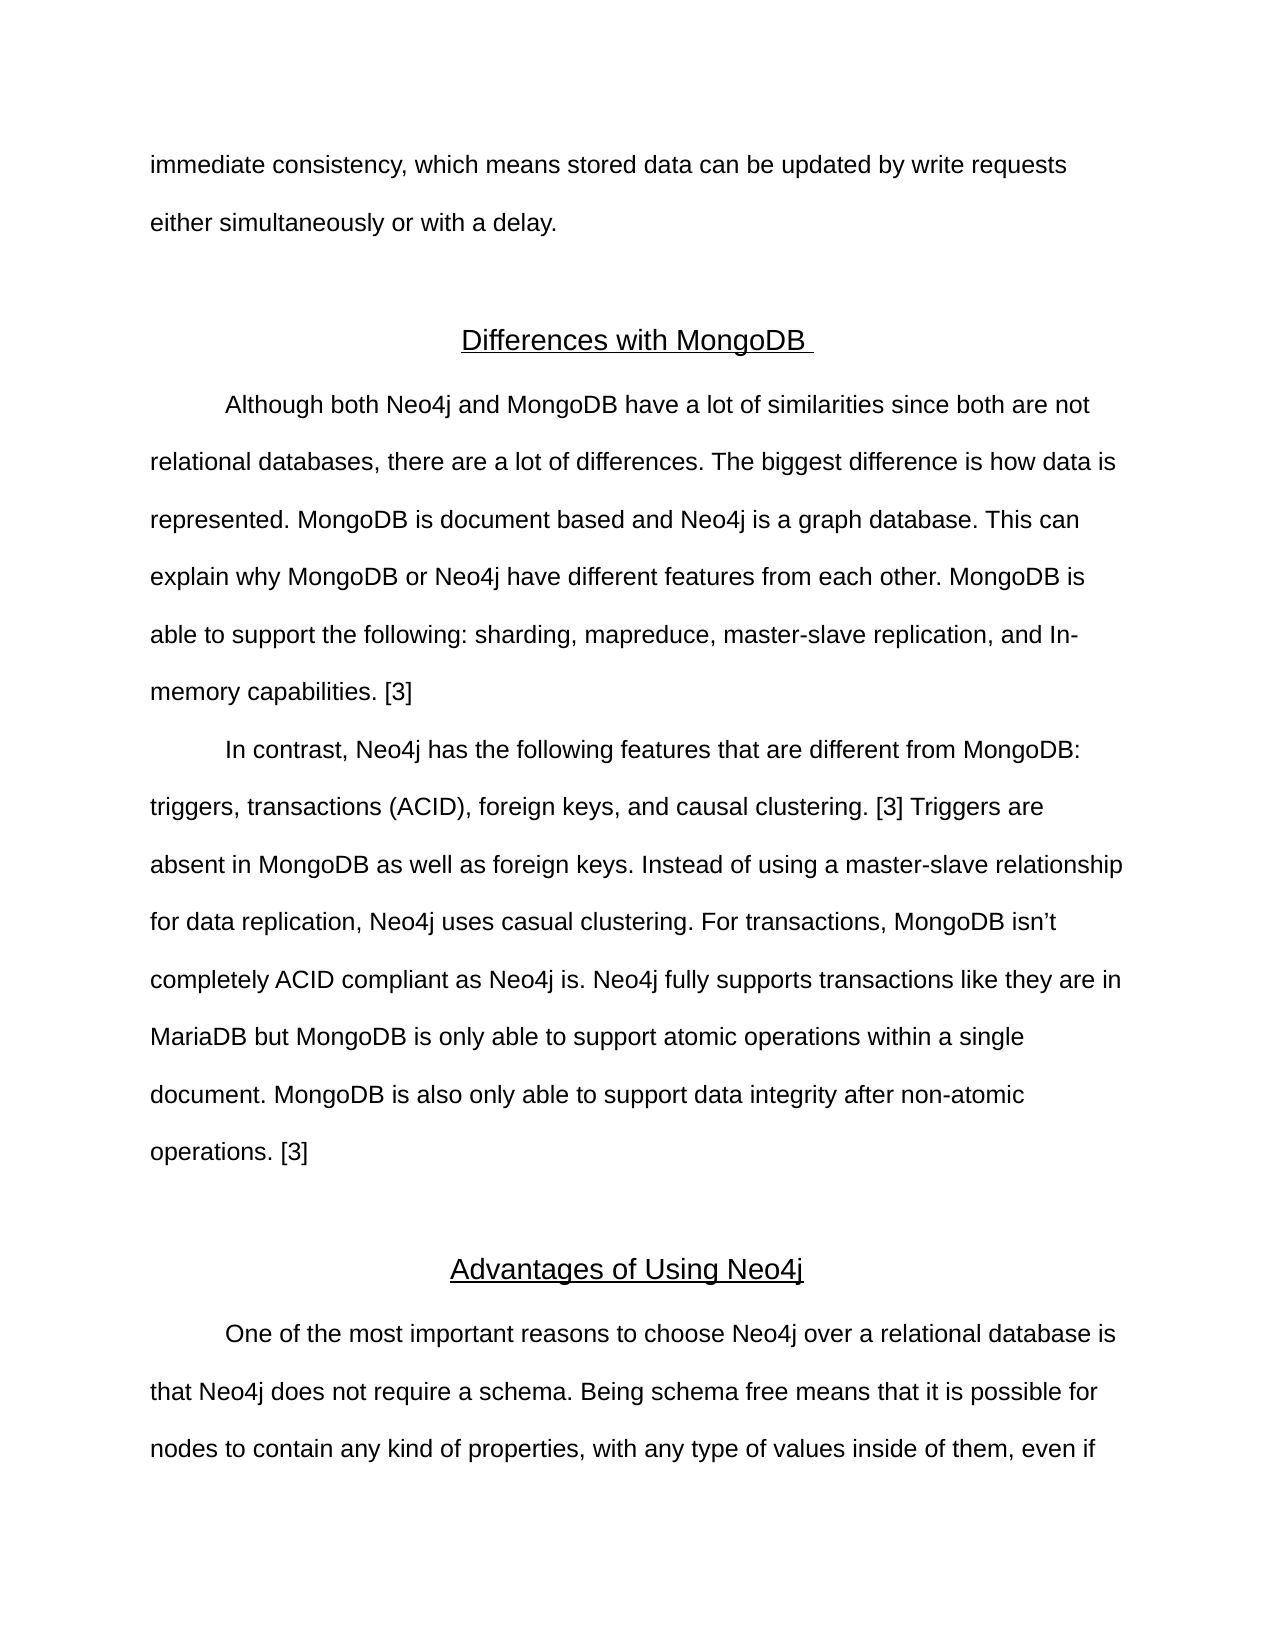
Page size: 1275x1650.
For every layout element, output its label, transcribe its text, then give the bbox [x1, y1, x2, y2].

text One of the most important reasons to choose Neo4j over a relational database is that Neo4j does not require a schema. Being schema free means that it is possible for nodes to contain any kind of properties, with any type of values inside of them, even if [150, 1319, 1125, 1463]
text Although both Neo4j and MongoDB have a lot of similarities since both are not relational databases, there are a lot of differences. The biggest difference is how data is represented. MongoDB is document based and Neo4j is a graph database. This can explain why MongoDB or Neo4j have different features from each other. MongoDB is able to support the following: sharding, mapreduce, master-slave replication, and In-memory capabilities. [3] [150, 389, 1125, 706]
text immediate consistency, which means stored data can be updated by write requests either simultaneously or with a delay. [150, 150, 1125, 236]
text Differences with MongoDB [150, 322, 1125, 356]
text Advantages of Using Neo4j [150, 1252, 1125, 1286]
text In contrast, Neo4j has the following features that are different from MongoDB: triggers, transactions (ACID), foreign keys, and causal clustering. [3] Triggers are absent in MongoDB as well as foreign keys. Instead of using a master-slave relationship for data replication, Neo4j uses casual clustering. For transactions, MongoDB isn’t completely ACID compliant as Neo4j is. Neo4j fully supports transactions like they are in MariaDB but MongoDB is only able to support atomic operations within a single document. MongoDB is also only able to support data integrity after non-atomic operations. [3] [150, 734, 1125, 1166]
